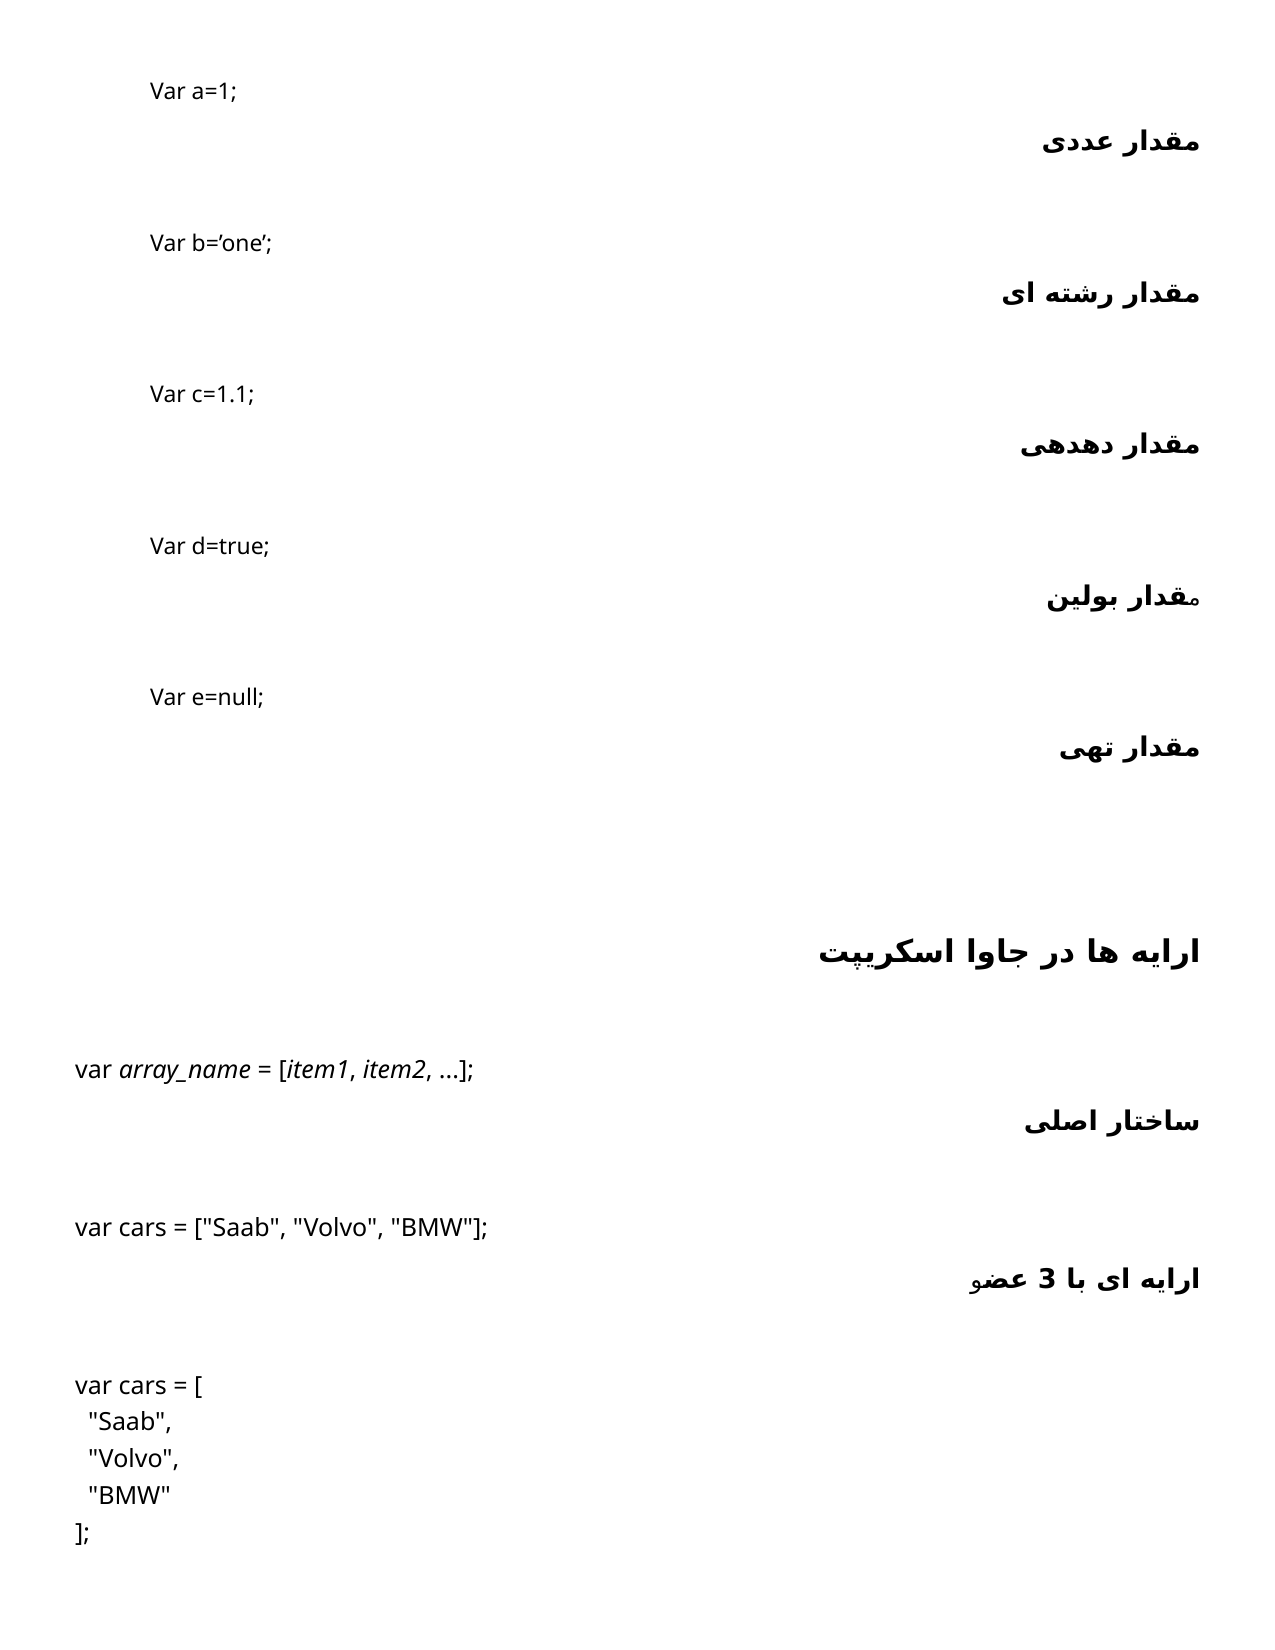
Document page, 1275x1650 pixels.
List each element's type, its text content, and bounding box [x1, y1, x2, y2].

text Var e=null; [150, 681, 1200, 712]
text مقدار دهدهی [150, 428, 1200, 460]
text ارایه ها در جاوا اسکریپت [75, 934, 1200, 970]
text ساختار اصلی [75, 1106, 1200, 1137]
text var array_name = [item1, item2, ...]; [75, 1052, 1200, 1086]
text مقدار بولین [150, 580, 1200, 612]
text مقدار عددی [150, 125, 1200, 157]
text ارایه ای با 3 عضو [75, 1263, 1200, 1295]
text Var b=’one’; [150, 227, 1200, 258]
text var cars = ["Saab", "Volvo", "BMW"]; [75, 1210, 1200, 1244]
text Var d=true; [150, 530, 1200, 561]
text مقدار تهی [150, 732, 1200, 763]
text مقدار رشته ای [150, 277, 1200, 308]
text Var c​=1.1; [150, 378, 1200, 409]
text Var a=1; [150, 75, 1200, 106]
text var cars = [ "Saab", "Volvo", "BMW" ]; [75, 1367, 1200, 1548]
